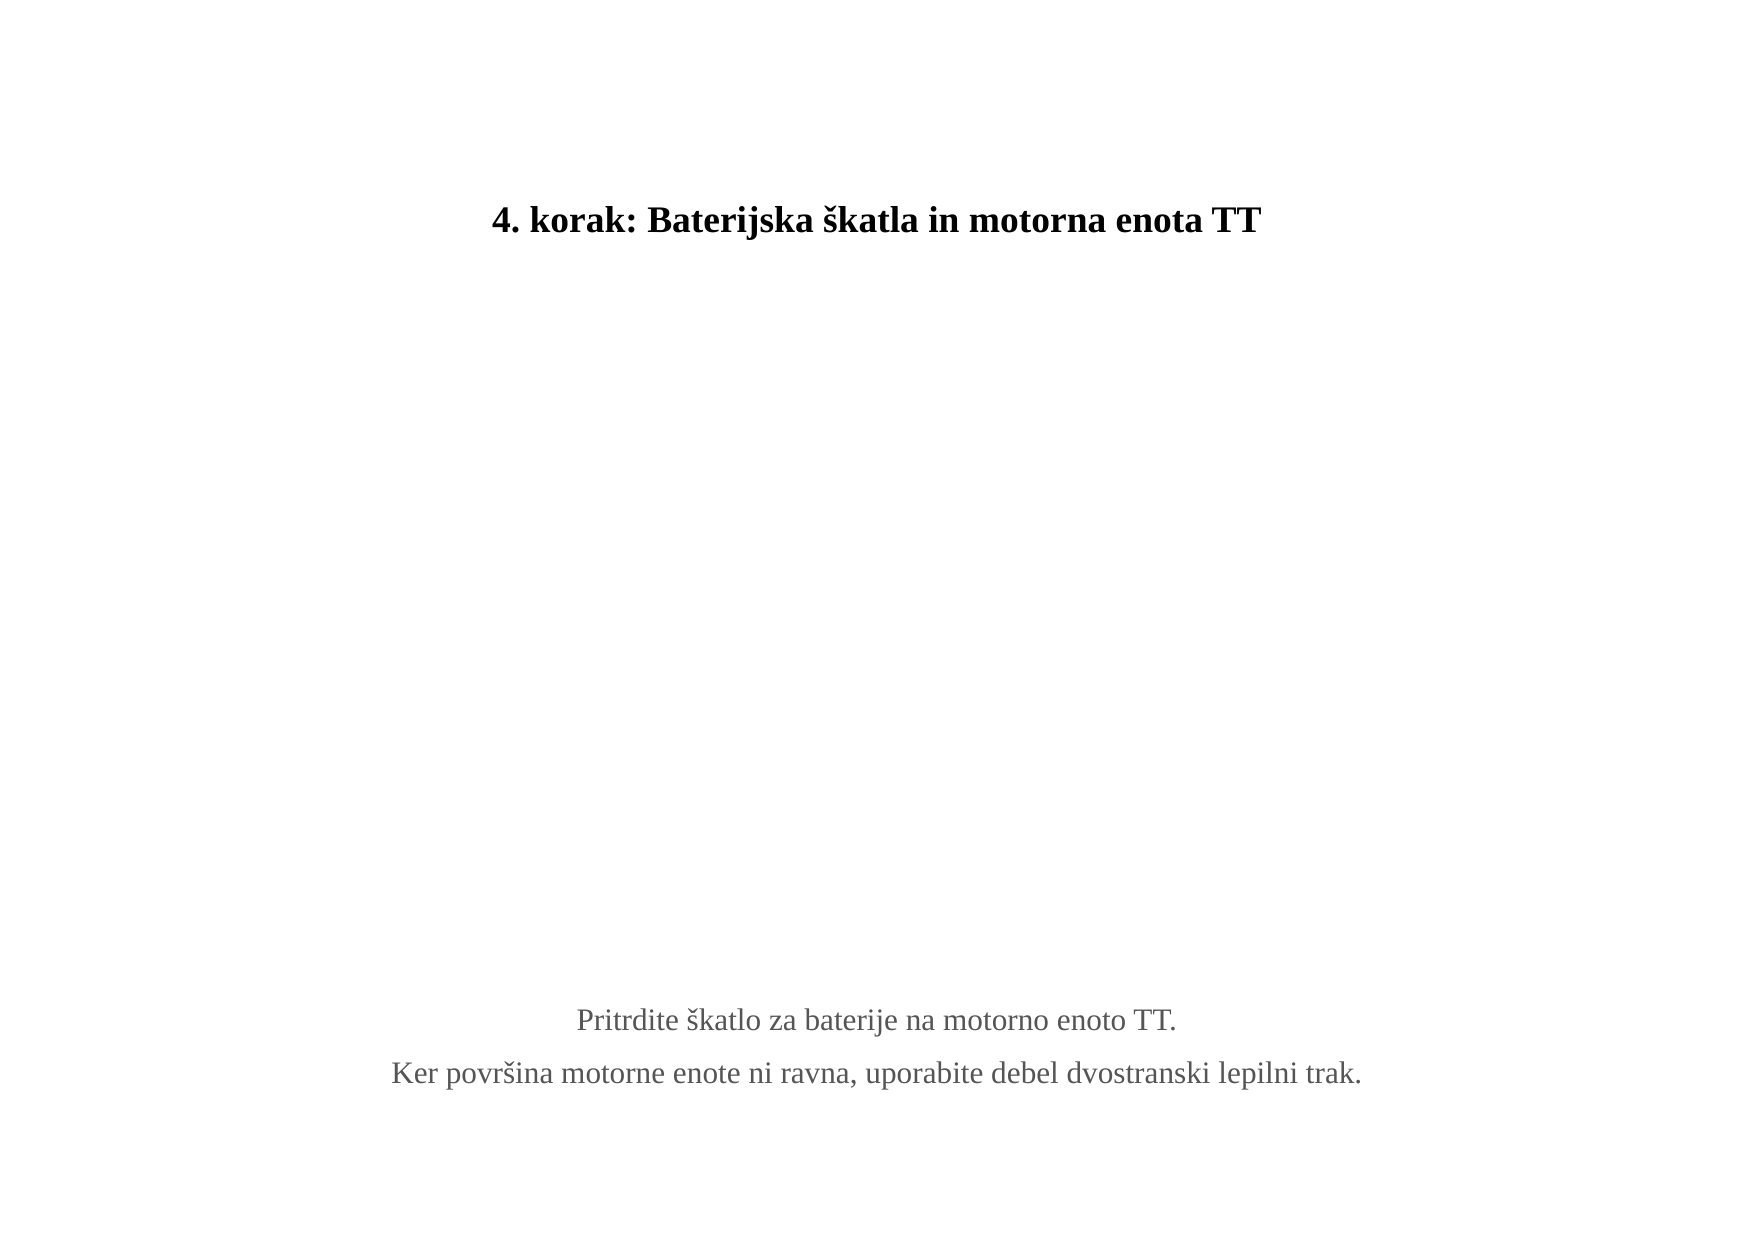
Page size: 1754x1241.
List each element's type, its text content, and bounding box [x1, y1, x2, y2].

text Ker površina motorne enote ni ravna, uporabite debel dvostranski lepilni trak. [118, 1054, 1636, 1090]
text Pritrdite škatlo za baterije na motorno enoto TT. [118, 1001, 1636, 1037]
subtitle 4. korak: Baterijska škatla in motorna enota TT [118, 197, 1636, 240]
